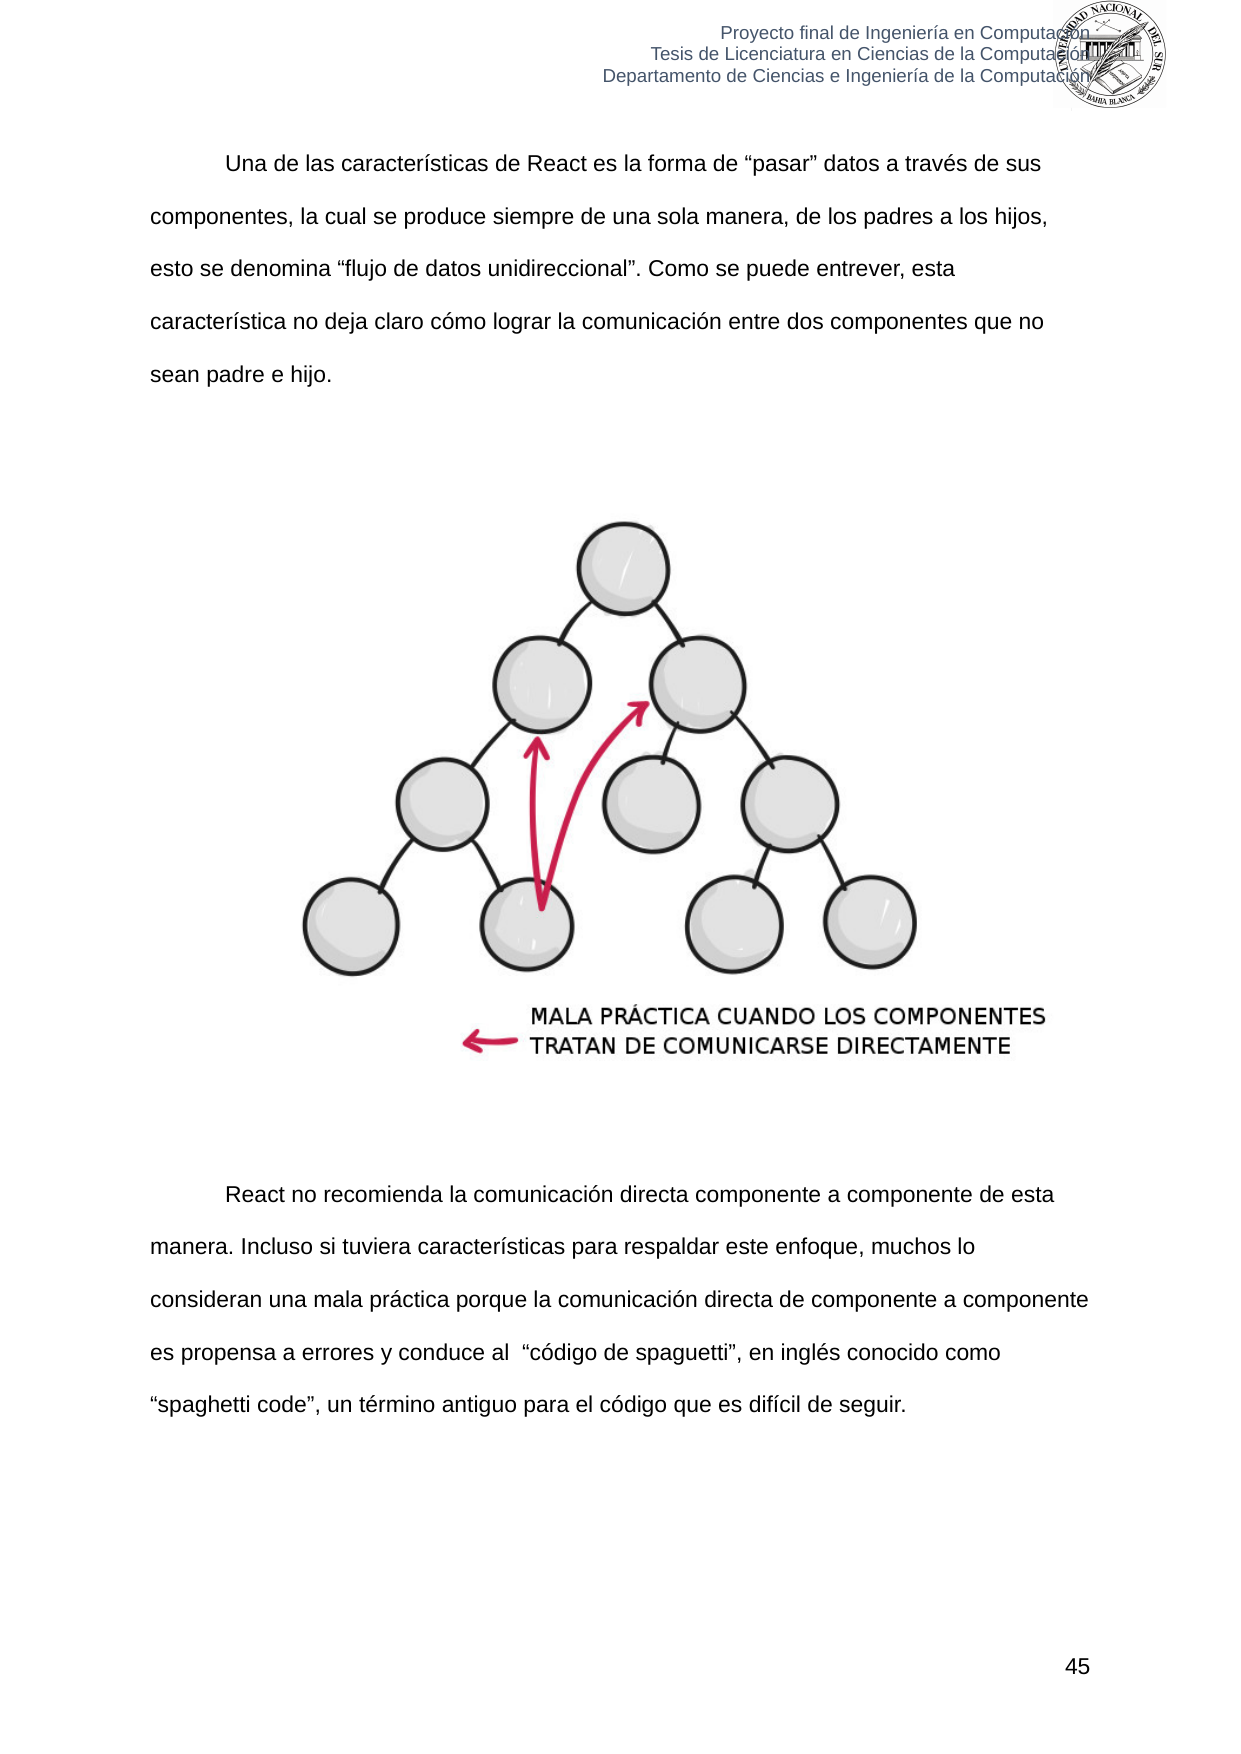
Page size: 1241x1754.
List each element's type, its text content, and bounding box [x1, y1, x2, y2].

picture [1053, 0, 1167, 108]
picture [150, 504, 1091, 1094]
text Una de las características de React es la forma de “pasar” datos a través de sus componentes, la cual se produce siempre de una sola manera, de los padres a los hijos, esto se denomina “flujo de datos unidireccional”. Como se puede entrever, esta característica no deja claro cómo lograr la comunicación entre dos componentes que no sean padre e hijo. [150, 150, 1090, 387]
text React no recomienda la comunicación directa componente a componente de esta manera. Incluso si tuviera características para respaldar este enfoque, muchos lo consideran una mala práctica porque la comunicación directa de componente a componente es propensa a errores y conduce al “código de spaguetti”, en inglés conocido como “spaghetti code”, un término antiguo para el código que es difícil de seguir. [150, 1181, 1090, 1418]
